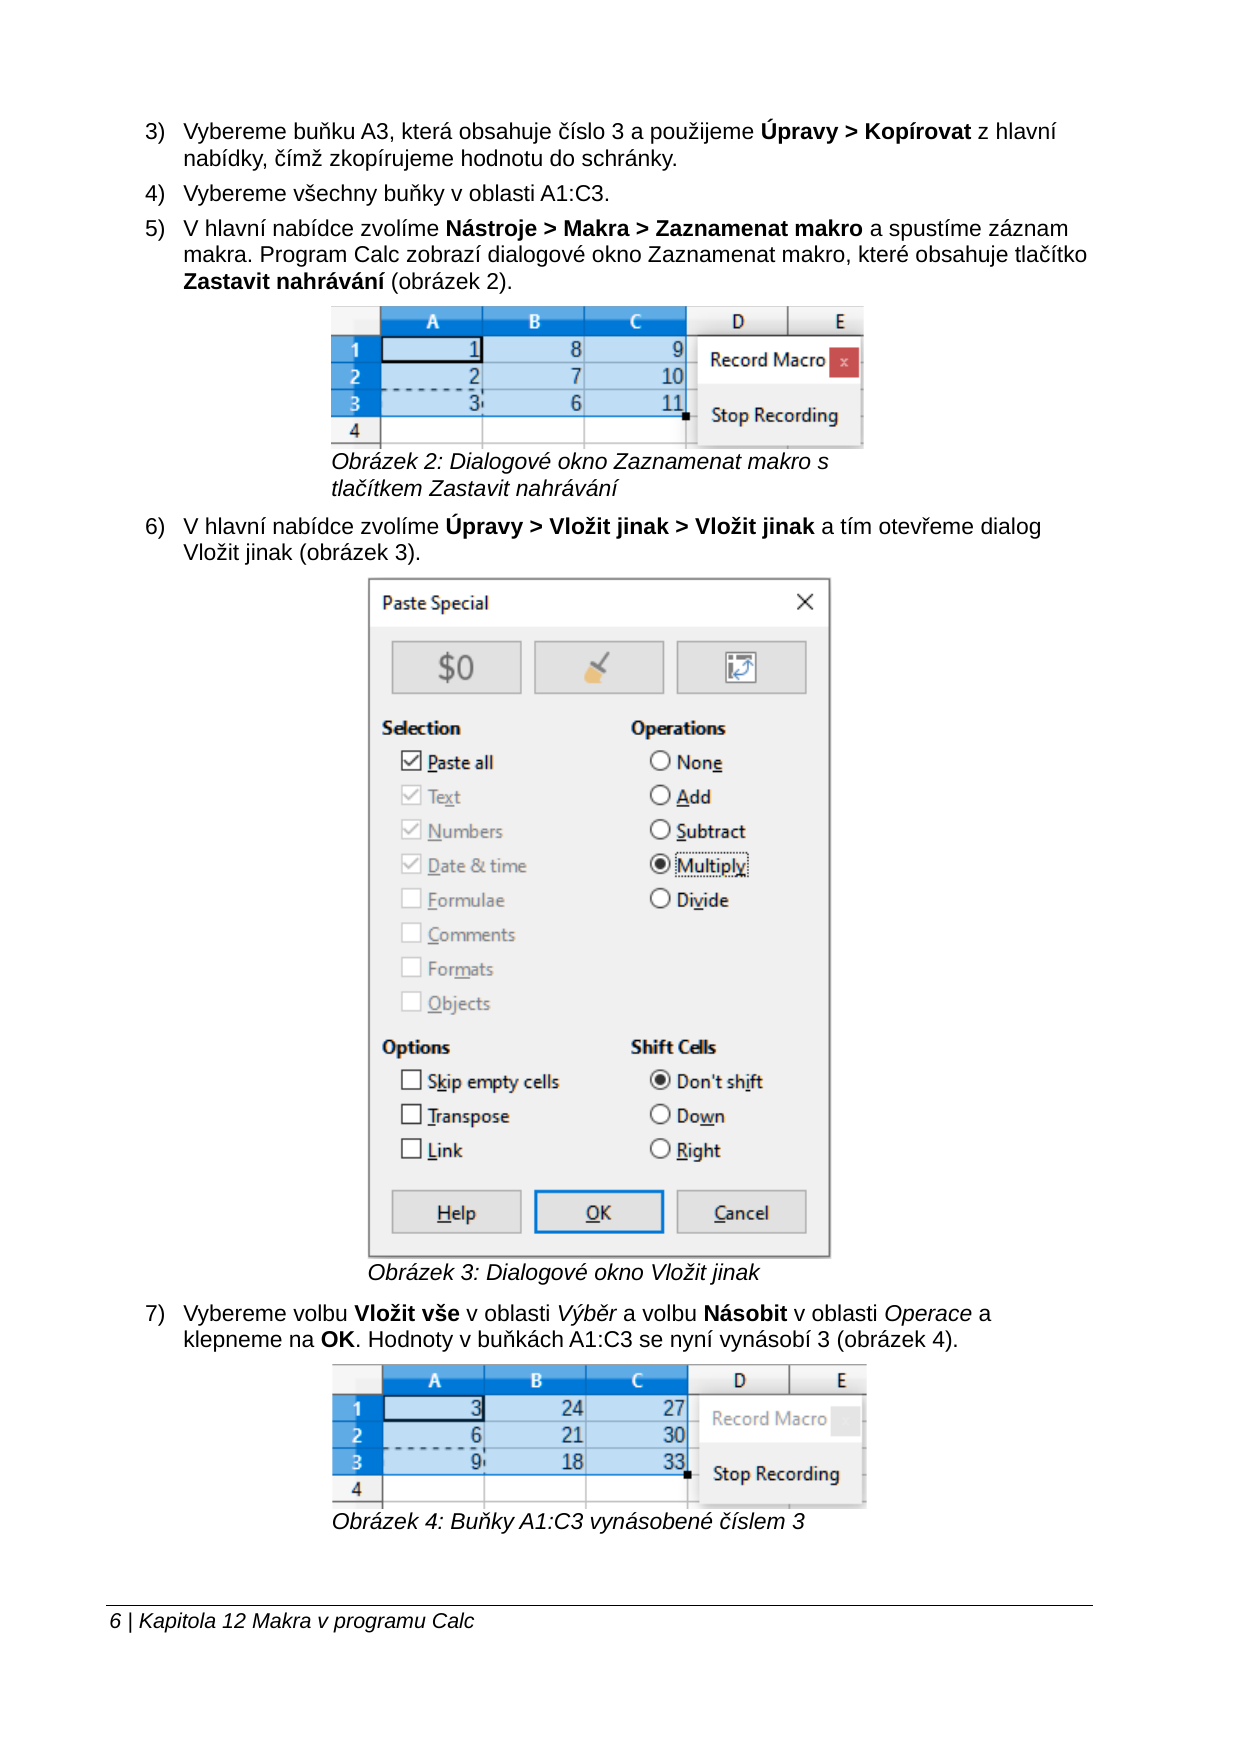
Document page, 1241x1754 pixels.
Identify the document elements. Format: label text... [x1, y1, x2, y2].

picture [367, 577, 832, 1259]
picture [332, 1364, 867, 1509]
list Vybereme buňku A3, která obsahuje číslo 3 a použijeme Úpravy > Kopírovat z hlavní nabídky, čímž zkopírujeme hodnotu do schránky. [165, 118, 1093, 171]
text Obrázek 3: Dialogové okno Vložit jinak [367, 1259, 832, 1285]
text Obrázek 4: Buňky A1:C3 vynásobené číslem 3 [332, 1509, 867, 1534]
picture [331, 306, 864, 449]
list V hlavní nabídce zvolíme Úpravy > Vložit jinak > Vložit jinak a tím otevřeme dialog Vložit jinak (obrázek 3). [165, 513, 1093, 566]
list V hlavní nabídce zvolíme Nástroje > Makra > Zaznamenat makro a spustíme záznam makra. Program Calc zobrazí dialogové okno Zaznamenat makro, které obsahuje tlačítko Zastavit nahrávání (obrázek 2). [165, 215, 1093, 294]
list Vybereme volbu Vložit vše v oblasti Výběr a volbu Násobit v oblasti Operace a klepneme na OK. Hodnoty v buňkách A1:C3 se nyní vynásobí 3 (obrázek 4). [165, 1300, 1093, 1353]
list Vybereme všechny buňky v oblasti A1:C3. [165, 180, 1093, 206]
text Obrázek 2: Dialogové okno Zaznamenat makro s tlačítkem Zastavit nahrávání [331, 306, 868, 501]
